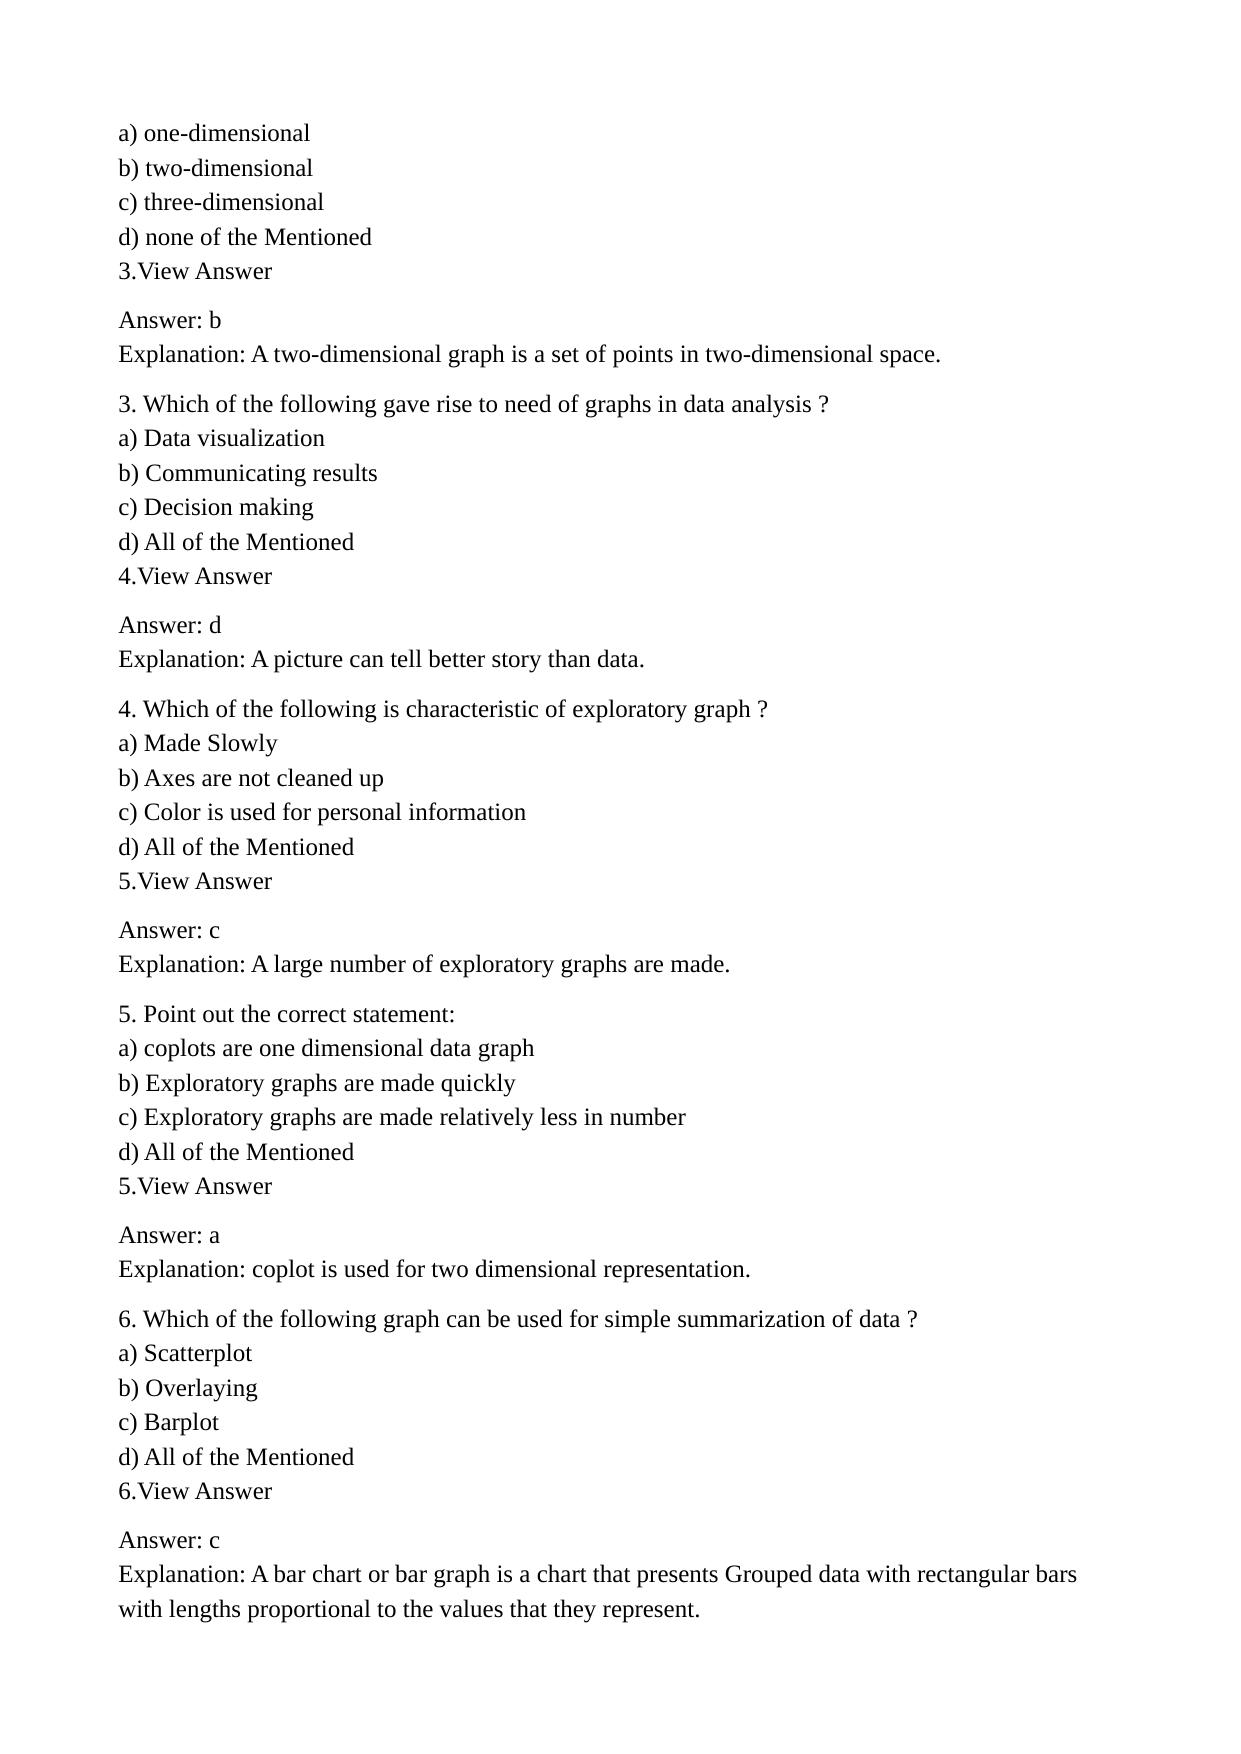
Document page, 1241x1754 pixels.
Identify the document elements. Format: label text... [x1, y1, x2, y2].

text Answer: a Explanation: coplot is used for two dimensional representation. [118, 1220, 1122, 1283]
text 3. Which of the following gave rise to need of graphs in data analysis ? a) Data visualization b) Communicating results c) Decision making d) All of the Mentioned 4.View Answer [118, 389, 1122, 590]
text a) one-dimensional b) two-dimensional c) three-dimensional d) none of the Mentioned 3.View Answer [118, 118, 1122, 285]
text Answer: c Explanation: A large number of exploratory graphs are made. [118, 915, 1122, 978]
text Answer: c Explanation: A bar chart or bar graph is a chart that presents Grouped data with rectangular bars with lengths proportional to the values that they represent. [118, 1525, 1122, 1623]
text 5. Point out the correct statement: a) coplots are one dimensional data graph b) Exploratory graphs are made quickly c) Exploratory graphs are made relatively less in number d) All of the Mentioned 5.View Answer [118, 999, 1122, 1200]
text 4. Which of the following is characteristic of exploratory graph ? a) Made Slowly b) Axes are not cleaned up c) Color is used for personal information d) All of the Mentioned 5.View Answer [118, 694, 1122, 895]
text Answer: d Explanation: A picture can tell better story than data. [118, 610, 1122, 673]
text Answer: b Explanation: A two-dimensional graph is a set of points in two-dimensional space. [118, 305, 1122, 368]
text 6. Which of the following graph can be used for simple summarization of data ? a) Scatterplot b) Overlaying c) Barplot d) All of the Mentioned 6.View Answer [118, 1304, 1122, 1505]
